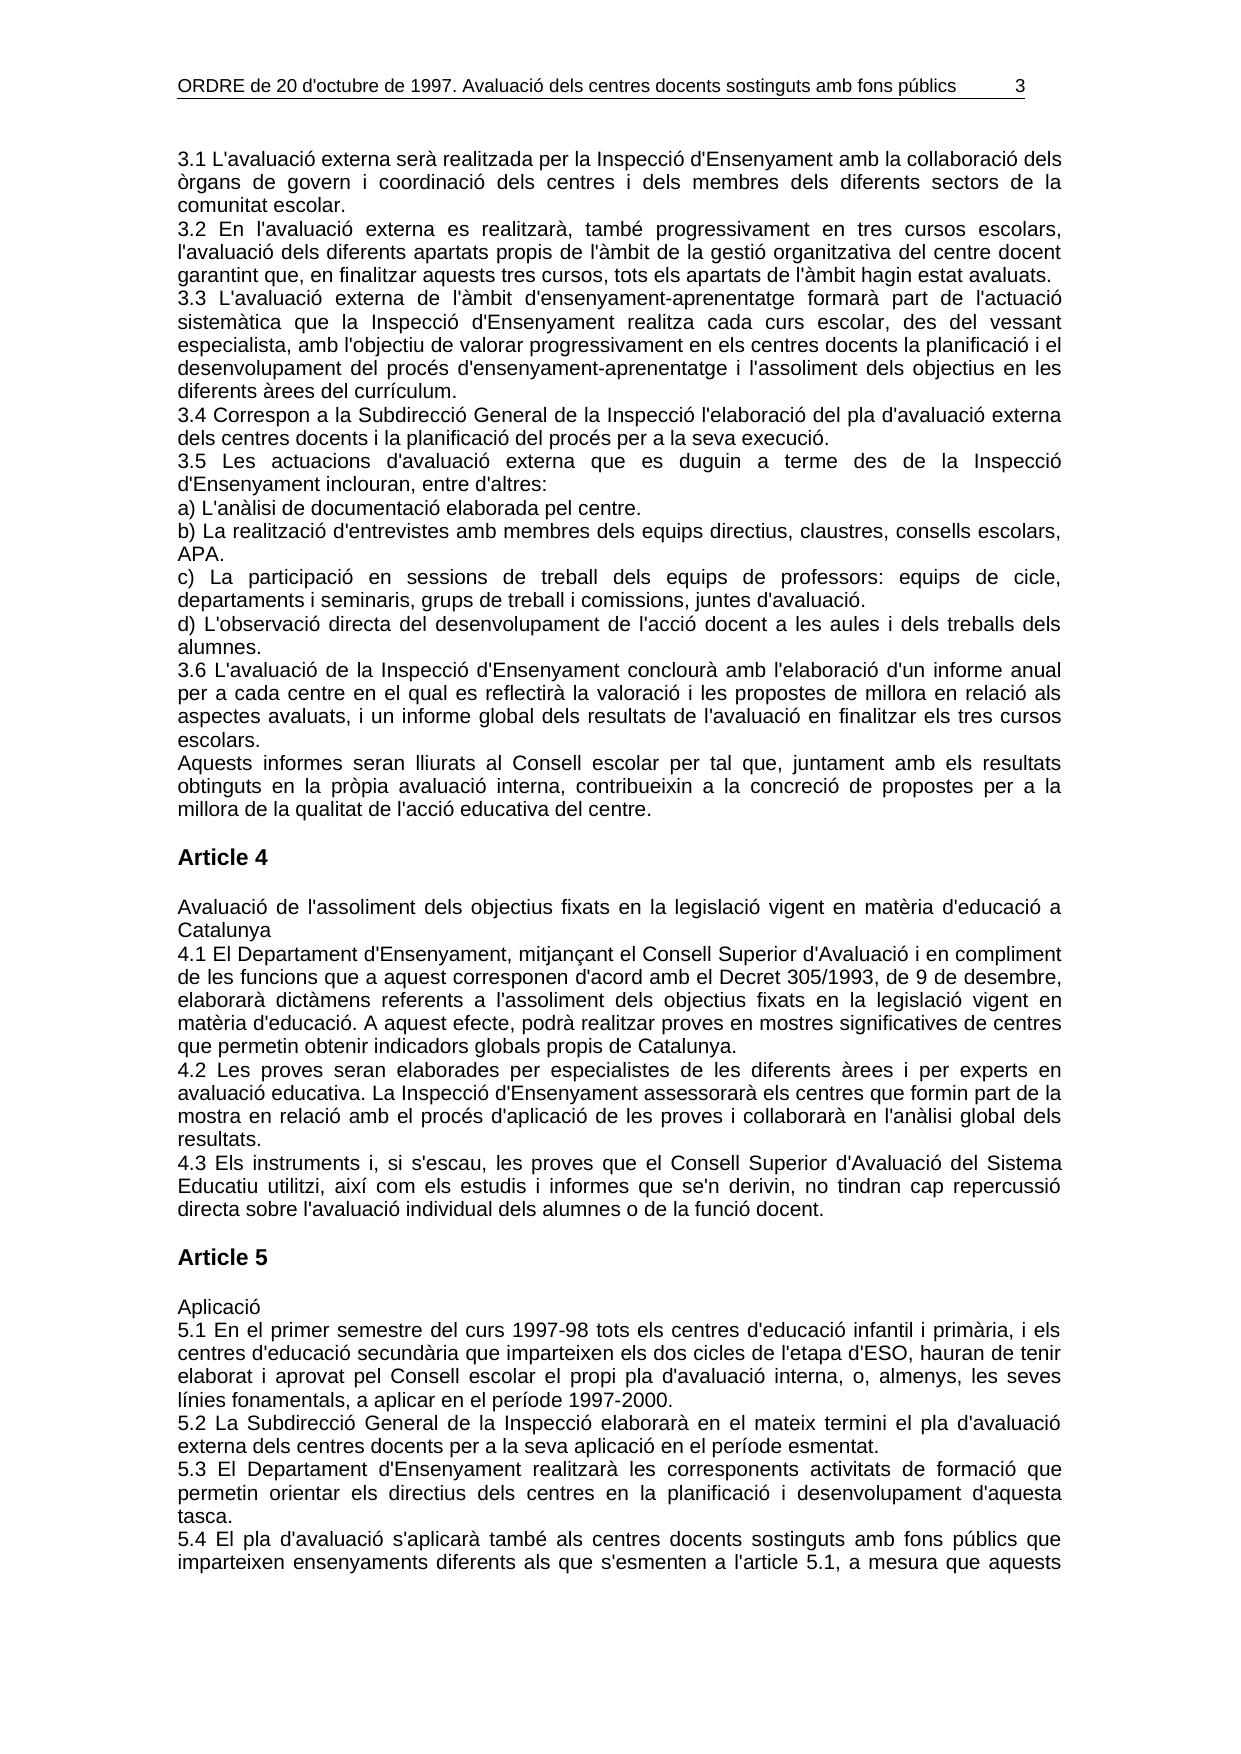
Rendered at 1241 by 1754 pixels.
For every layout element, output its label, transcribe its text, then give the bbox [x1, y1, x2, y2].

text 5.4 El pla d'avaluació s'aplicarà també als centres docents sostinguts amb fons públics que imparteixen ensenyaments diferents als que s'esmenten a l'article 5.1, a mesura que aquests [177, 1528, 1063, 1574]
text d) L'observació directa del desenvolupament de l'acció docent a les aules i dels treballs dels alumnes. [177, 612, 1063, 659]
text 5.3 El Departament d'Ensenyament realitzarà les corresponents activitats de formació que permetin orientar els directius dels centres en la planificació i desenvolupament d'aquesta tasca. [177, 1458, 1063, 1528]
text Aquests informes seran lliurats al Consell escolar per tal que, juntament amb els resultats obtinguts en la pròpia avaluació interna, contribueixin a la concreció de propostes per a la millora de la qualitat de l'acció educativa del centre. [177, 752, 1063, 821]
text 4.2 Les proves seran elaborades per especialistes de les diferents àrees i per experts en avaluació educativa. La Inspecció d'Ensenyament assessorarà els centres que formin part de la mostra en relació amb el procés d'aplicació de les proves i collaborarà en l'anàlisi global dels resultats. [177, 1058, 1063, 1151]
text c) La participació en sessions de treball dels equips de professors: equips de cicle, departaments i seminaris, grups de treball i comissions, juntes d'avaluació. [177, 566, 1063, 612]
text 4.3 Els instruments i, si s'escau, les proves que el Consell Superior d'Avaluació del Sistema Educatiu utilitzi, així com els estudis i informes que se'n derivin, no tindran cap repercussió directa sobre l'avaluació individual dels alumnes o de la funció docent. [177, 1151, 1063, 1221]
text 5.2 La Subdirecció General de la Inspecció elaborarà en el mateix termini el pla d'avaluació externa dels centres docents per a la seva aplicació en el període esmentat. [177, 1412, 1063, 1458]
text a) L'anàlisi de documentació elaborada pel centre. [177, 496, 1063, 519]
text 3.4 Correspon a la Subdirecció General de la Inspecció l'elaboració del pla d'avaluació externa dels centres docents i la planificació del procés per a la seva execució. [177, 403, 1063, 449]
text 4.1 El Departament d'Ensenyament, mitjançant el Consell Superior d'Avaluació i en compliment de les funcions que a aquest corresponen d'acord amb el Decret 305/1993, de 9 de desembre, elaborarà dictàmens referents a l'assoliment dels objectius fixats en la legislació vigent en matèria d'educació. A aquest efecte, podrà realitzar proves en mostres significatives de centres que permetin obtenir indicadors globals propis de Catalunya. [177, 942, 1063, 1058]
text 3.5 Les actuacions d'avaluació externa que es duguin a terme des de la Inspecció d'Ensenyament inclouran, entre d'altres: [177, 449, 1063, 496]
text Aplicació [177, 1295, 1063, 1319]
text b) La realització d'entrevistes amb membres dels equips directius, claustres, consells escolars, APA. [177, 519, 1063, 566]
text 3.2 En l'avaluació externa es realitzarà, també progressivament en tres cursos escolars, l'avaluació dels diferents apartats propis de l'àmbit de la gestió organitzativa del centre docent garantint que, en finalitzar aquests tres cursos, tots els apartats de l'àmbit hagin estat avaluats. [177, 217, 1063, 287]
text Article 4 [177, 844, 1063, 870]
text 3.3 L'avaluació externa de l'àmbit d'ensenyament-aprenentatge formarà part de l'actuació sistemàtica que la Inspecció d'Ensenyament realitza cada curs escolar, des del vessant especialista, amb l'objectiu de valorar progressivament en els centres docents la planificació i el desenvolupament del procés d'ensenyament-aprenentatge i l'assoliment dels objectius en les diferents àrees del currículum. [177, 287, 1063, 403]
text 5.1 En el primer semestre del curs 1997-98 tots els centres d'educació infantil i primària, i els centres d'educació secundària que imparteixen els dos cicles de l'etapa d'ESO, hauran de tenir elaborat i aprovat pel Consell escolar el propi pla d'avaluació interna, o, almenys, les seves línies fonamentals, a aplicar en el període 1997-2000. [177, 1319, 1063, 1412]
text Avaluació de l'assoliment dels objectius fixats en la legislació vigent en matèria d'educació a Catalunya [177, 896, 1063, 942]
text 3.6 L'avaluació de la Inspecció d'Ensenyament conclourà amb l'elaboració d'un informe anual per a cada centre en el qual es reflectirà la valoració i les propostes de millora en relació als aspectes avaluats, i un informe global dels resultats de l'avaluació en finalitzar els tres cursos escolars. [177, 659, 1063, 752]
text Article 5 [177, 1244, 1063, 1270]
text 3.1 L'avaluació externa serà realitzada per la Inspecció d'Ensenyament amb la collaboració dels òrgans de govern i coordinació dels centres i dels membres dels diferents sectors de la comunitat escolar. [177, 148, 1063, 217]
